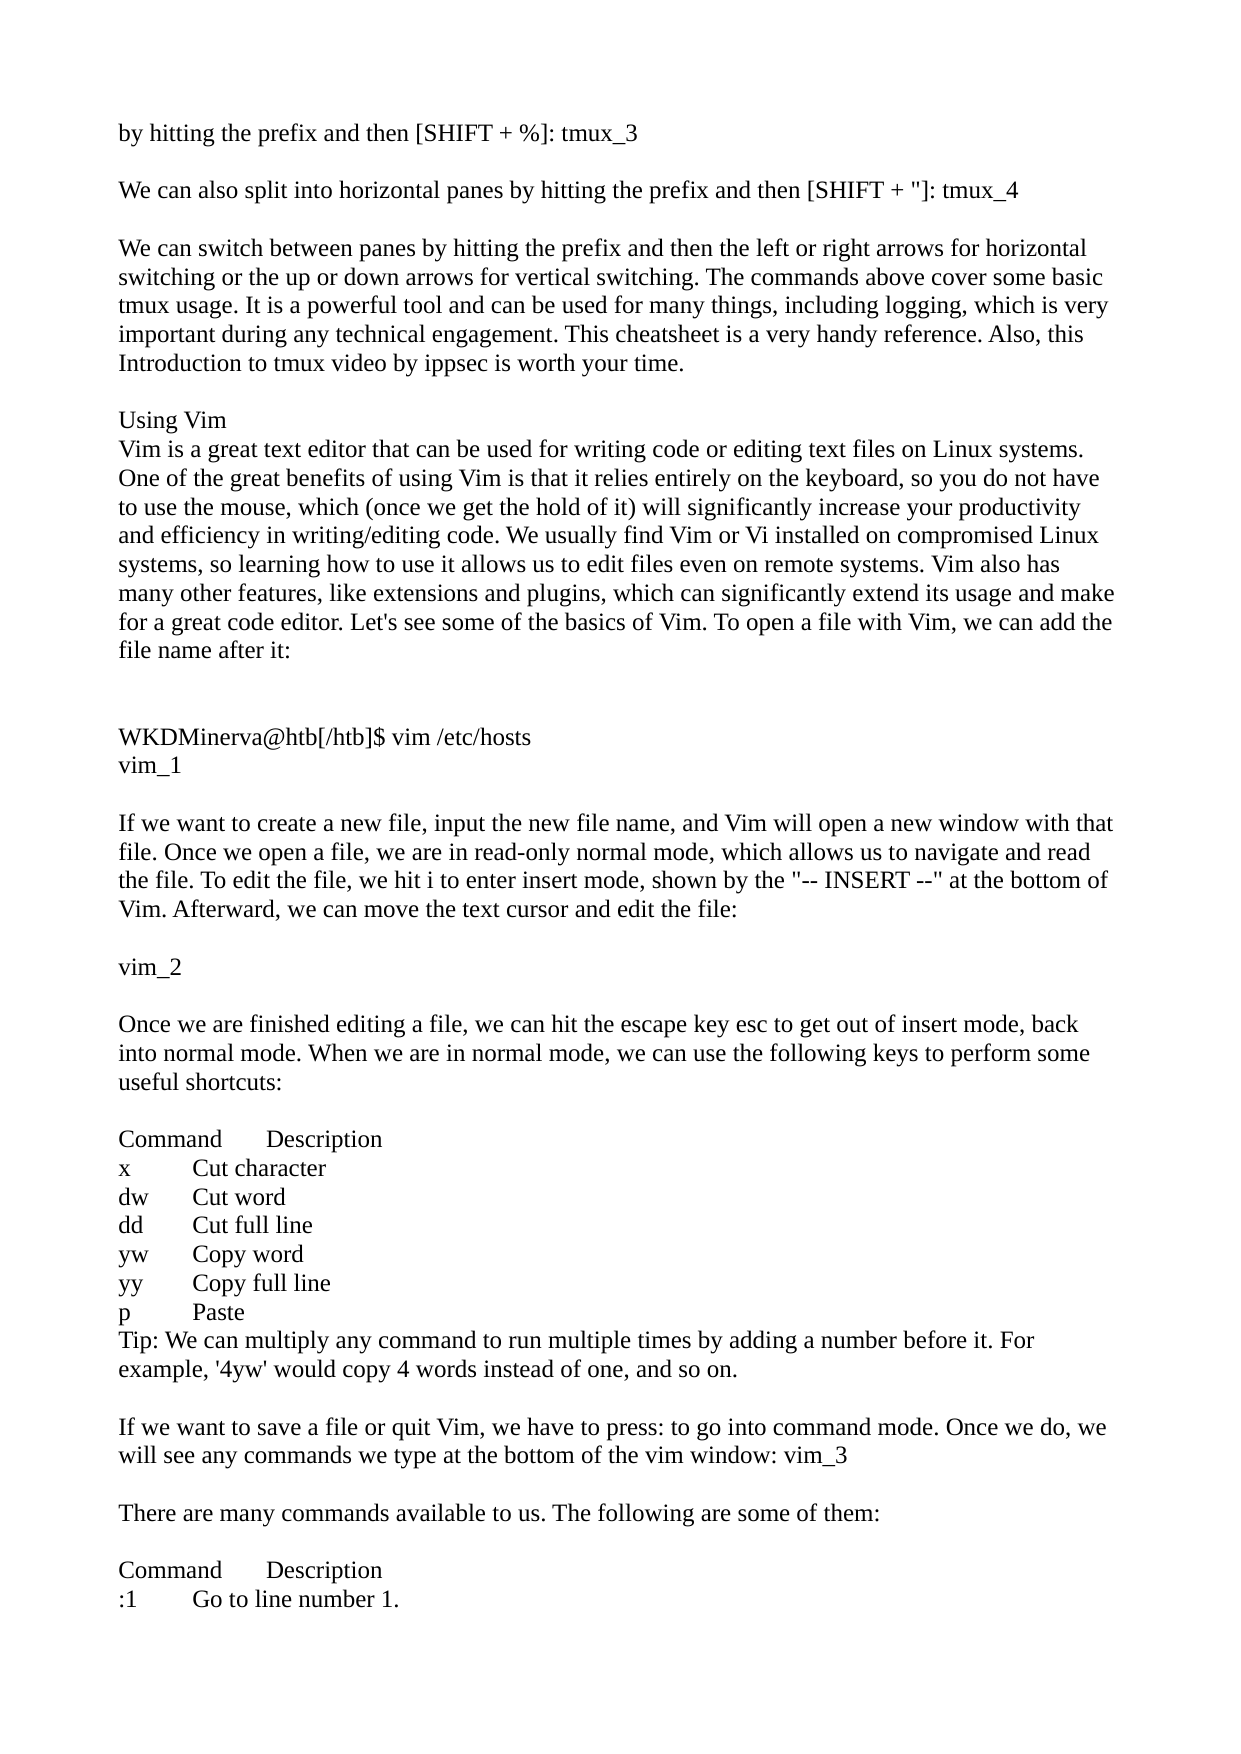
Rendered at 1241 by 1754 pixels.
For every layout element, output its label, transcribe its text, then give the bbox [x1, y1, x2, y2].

text Vim is a great text editor that can be used for writing code or editing text files on Linux systems. One of the great benefits of using Vim is that it relies entirely on the keyboard, so you do not have to use the mouse, which (once we get the hold of it) will significantly increase your productivity and efficiency in writing/editing code. We usually find Vim or Vi installed on compromised Linux systems, so learning how to use it allows us to edit files even on remote systems. Vim also has many other features, like extensions and plugins, which can significantly extend its usage and make for a great code editor. Let's see some of the basics of Vim. To open a file with Vim, we can add the file name after it: [118, 434, 1122, 664]
text WKDMinerva@htb[/htb]$ vim /etc/hosts [118, 722, 1122, 751]
text Command Description [118, 1556, 1122, 1584]
text vim_2 [118, 952, 1122, 981]
text dd Cut full line [118, 1211, 1122, 1239]
text If we want to create a new file, input the new file name, and Vim will open a new window with that file. Once we open a file, we are in read-only normal mode, which allows us to navigate and read the file. To edit the file, we hit i to enter insert mode, shown by the "-- INSERT --" at the bottom of Vim. Afterward, we can move the text cursor and edit the file: [118, 808, 1122, 923]
text :1 Go to line number 1. [118, 1584, 1122, 1613]
text We can also split into horizontal panes by hitting the prefix and then [SHIFT + "]: tmux_4 [118, 176, 1122, 204]
text Once we are finished editing a file, we can hit the escape key esc to get out of insert mode, back into normal mode. When we are in normal mode, we can use the following keys to perform some useful shortcuts: [118, 1009, 1122, 1096]
text vim_1 [118, 751, 1122, 779]
text Command Description [118, 1124, 1122, 1153]
text dw Cut word [118, 1182, 1122, 1211]
text yy Copy full line [118, 1268, 1122, 1297]
text yw Copy word [118, 1239, 1122, 1268]
text If we want to save a file or quit Vim, we have to press: to go into command mode. Once we do, we will see any commands we type at the bottom of the vim window: vim_3 [118, 1412, 1122, 1469]
text by hitting the prefix and then [SHIFT + %]: tmux_3 [118, 118, 1122, 147]
text Using Vim [118, 406, 1122, 434]
text p Paste [118, 1297, 1122, 1326]
text There are many commands available to us. The following are some of them: [118, 1498, 1122, 1527]
text We can switch between panes by hitting the prefix and then the left or right arrows for horizontal switching or the up or down arrows for vertical switching. The commands above cover some basic tmux usage. It is a powerful tool and can be used for many things, including logging, which is very important during any technical engagement. This cheatsheet is a very handy reference. Also, this Introduction to tmux video by ippsec is worth your time. [118, 233, 1122, 377]
text x Cut character [118, 1153, 1122, 1182]
text Tip: We can multiply any command to run multiple times by adding a number before it. For example, '4yw' would copy 4 words instead of one, and so on. [118, 1326, 1122, 1383]
